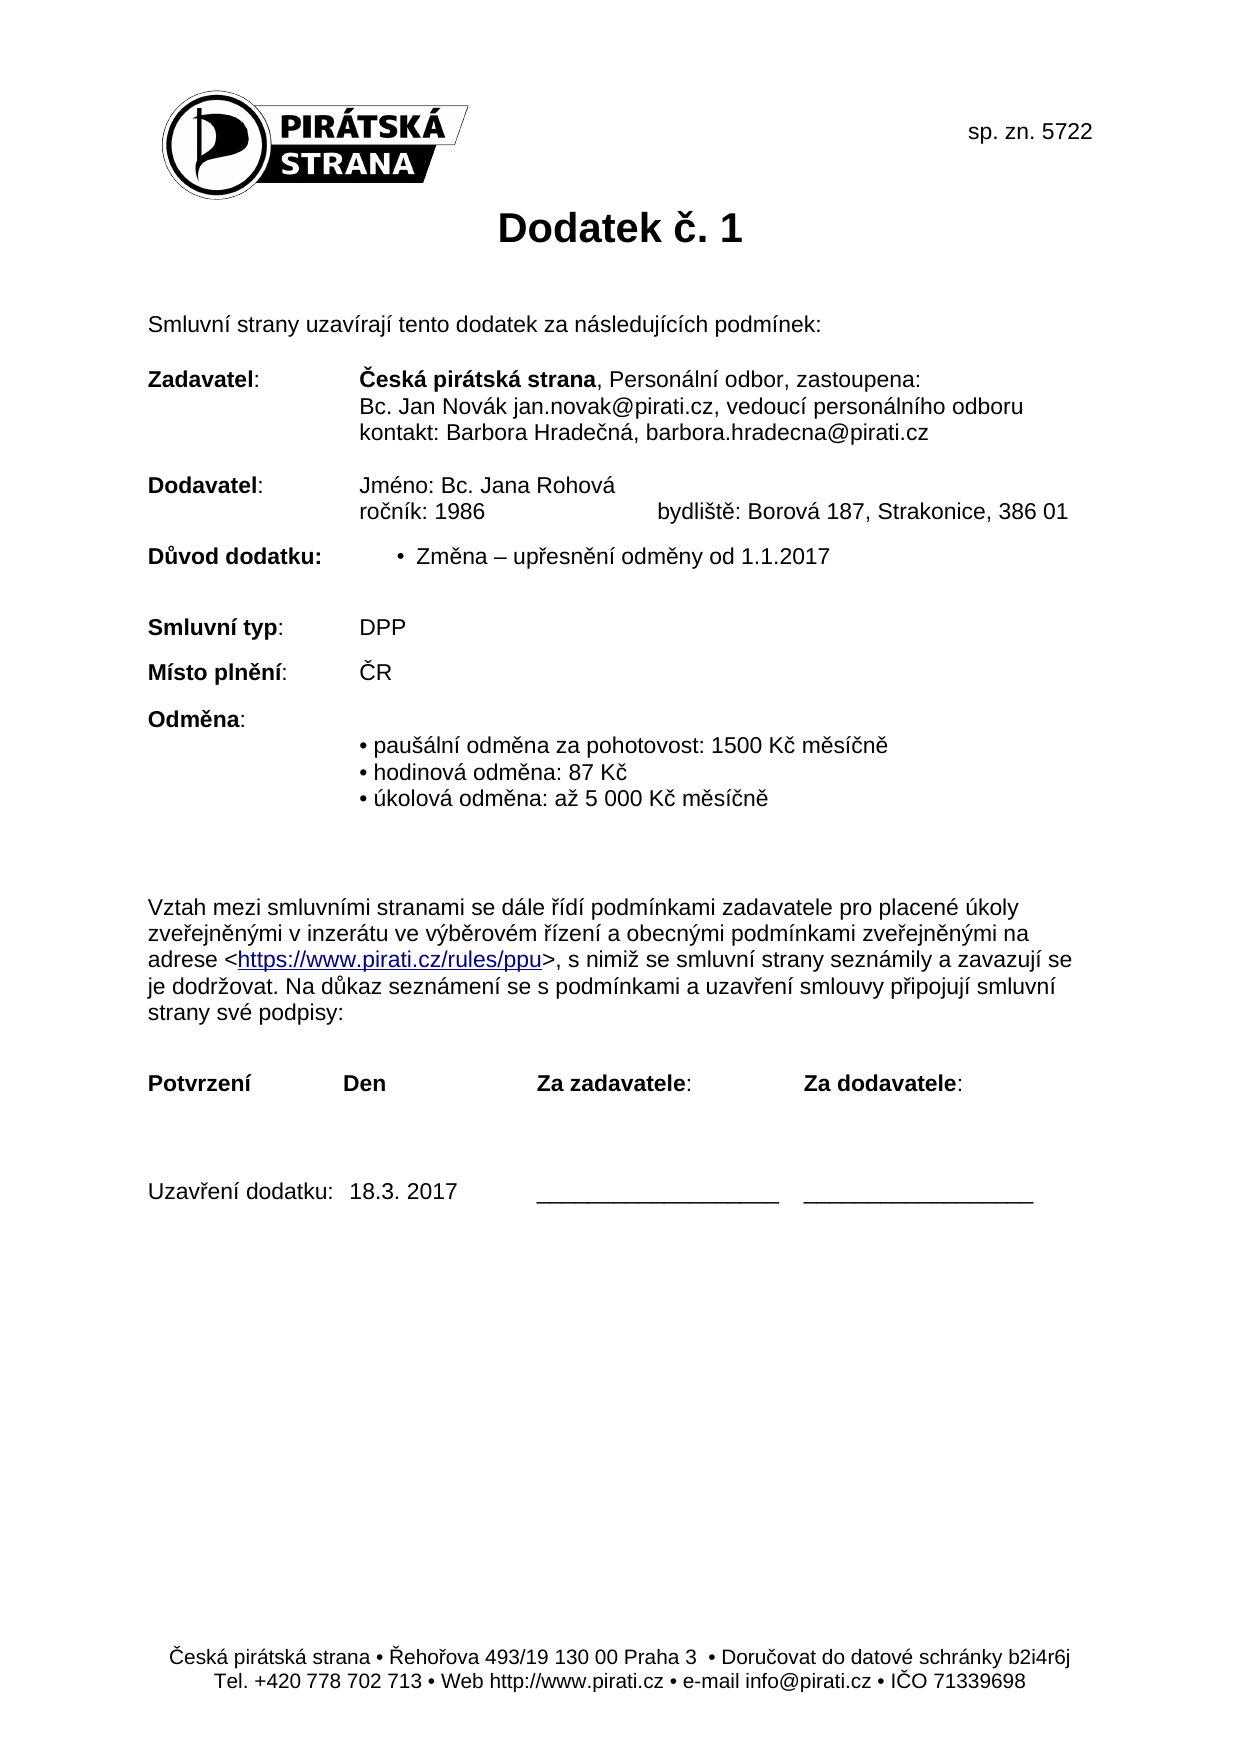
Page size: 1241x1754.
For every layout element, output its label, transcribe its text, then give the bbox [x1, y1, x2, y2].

picture [147, 75, 483, 214]
table_cell __________________ [804, 1164, 1093, 1226]
text Vztah mezi smluvními stranami se dále řídí podmínkami zadavatele pro placené úkoly zveřejněnými v inzerátu ve výběrovém řízení a obecnými podmínkami zveřejněnými na adrese <https://www.pirati.cz/rules/ppu>, s nimiž se smluvní strany seznámily a zavazují se je dodržovat. Na důkaz seznámení se s podmínkami a uzavření smlouvy připojují smluvní strany své podpisy: [148, 894, 1093, 1025]
table_cell Jméno: Bc. Jana Rohová ročník: 1986 bydliště: Borová 187, Strakonice, 386 01 [359, 472, 1093, 543]
table_cell [359, 838, 1093, 864]
table_header Potvrzení [148, 1055, 343, 1163]
table_cell Dodavatel: [148, 472, 359, 543]
table_header Den [343, 1055, 537, 1163]
table_header Za zadavatele: [537, 1055, 804, 1163]
table_cell ČR [359, 659, 1093, 706]
subtitle Dodatek č. 1 [148, 203, 1093, 251]
table_cell Důvod dodatku: [148, 543, 359, 614]
table_cell Odměna: [148, 706, 359, 838]
text Smluvní strany uzavírají tento dodatek za následujících podmínek: [148, 311, 1093, 337]
table_header Česká pirátská strana, Personální odbor, zastoupena: Bc. Jan Novák jan.novak@pirati.cz, vedoucí personálního odboru kontakt: Barbora Hradečná, barbora.hradecna@pirati.cz [359, 366, 1093, 472]
table_cell ___________________ [537, 1164, 804, 1226]
table_cell [148, 838, 359, 864]
table_header Zadavatel: [148, 366, 359, 472]
table_cell 18.3. 2017 [343, 1164, 537, 1226]
table_cell • paušální odměna za pohotovost: 1500 Kč měsíčně • hodinová odměna: 87 Kč • úkolová odměna: až 5 000 Kč měsíčně [359, 706, 1093, 838]
table_cell DPP [359, 614, 1093, 659]
table_header Za dodavatele: [804, 1055, 1093, 1163]
table_cell Smluvní typ: [148, 614, 359, 659]
table_cell Místo plnění: [148, 659, 359, 706]
text sp. zn. 5722 [483, 118, 1093, 144]
table_cell Změna – upřesnění odměny od 1.1.2017 [359, 543, 1093, 614]
table_cell Uzavření dodatku: [148, 1164, 343, 1226]
